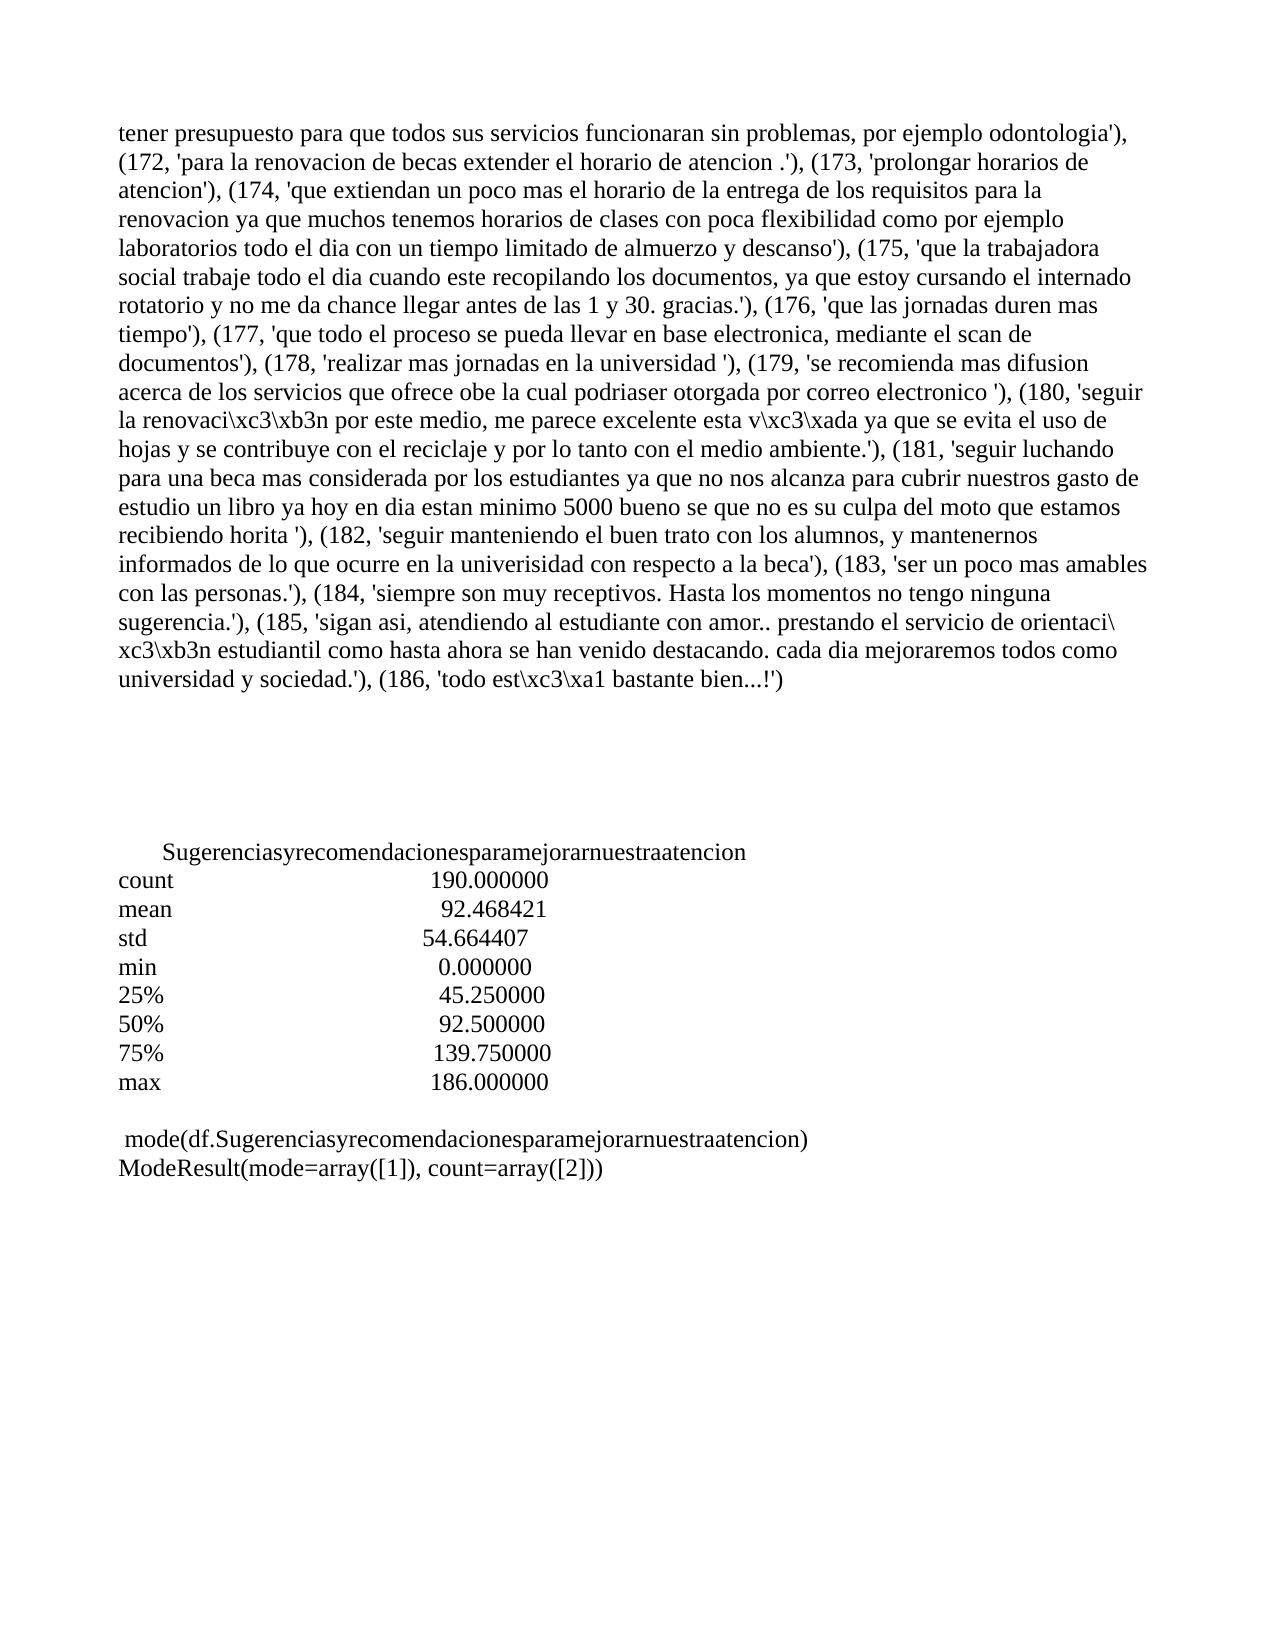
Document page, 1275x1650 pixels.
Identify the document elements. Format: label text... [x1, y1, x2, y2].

text 50% 92.500000 [118, 1009, 1157, 1038]
text min 0.000000 [118, 952, 1157, 981]
text count 190.000000 [118, 866, 1157, 894]
text ModeResult(mode=array([1]), count=array([2])) [118, 1153, 1157, 1182]
text mean 92.468421 [118, 894, 1157, 923]
text mode(df.Sugerenciasyrecomendacionesparamejorarnuestraatencion) [118, 1124, 1157, 1153]
text Sugerenciasyrecomendacionesparamejorarnuestraatencion [118, 837, 1157, 866]
text max 186.000000 [118, 1067, 1157, 1096]
text std 54.664407 [118, 923, 1157, 952]
text 75% 139.750000 [118, 1038, 1157, 1067]
text tener presupuesto para que todos sus servicios funcionaran sin problemas, por ejemplo odontologia'), (172, 'para la renovacion de becas extender el horario de atencion .'), (173, 'prolongar horarios de atencion'), (174, 'que extiendan un poco mas el horario de la entrega de los requisitos para la renovacion ya que muchos tenemos horarios de clases con poca flexibilidad como por ejemplo laboratorios todo el dia con un tiempo limitado de almuerzo y descanso'), (175, 'que la trabajadora social trabaje todo el dia cuando este recopilando los documentos, ya que estoy cursando el internado rotatorio y no me da chance llegar antes de las 1 y 30. gracias.'), (176, 'que las jornadas duren mas tiempo'), (177, 'que todo el proceso se pueda llevar en base electronica, mediante el scan de documentos'), (178, 'realizar mas jornadas en la universidad '), (179, 'se recomienda mas difusion acerca de los servicios que ofrece obe la cual podriaser otorgada por correo electronico '), (180, 'seguir la renovaci\xc3\xb3n por este medio, me parece excelente esta v\xc3\xada ya que se evita el uso de hojas y se contribuye con el reciclaje y por lo tanto con el medio ambiente.'), (181, 'seguir luchando para una beca mas considerada por los estudiantes ya que no nos alcanza para cubrir nuestros gasto de estudio un libro ya hoy en dia estan minimo 5000 bueno se que no es su culpa del moto que estamos recibiendo horita '), (182, 'seguir manteniendo el buen trato con los alumnos, y mantenernos informados de lo que ocurre en la univerisidad con respecto a la beca'), (183, 'ser un poco mas amables con las personas.'), (184, 'siempre son muy receptivos. Hasta los momentos no tengo ninguna sugerencia.'), (185, 'sigan asi, atendiendo al estudiante con amor.. prestando el servicio de orientaci\xc3\xb3n estudiantil como hasta ahora se han venido destacando. cada dia mejoraremos todos como universidad y sociedad.'), (186, 'todo est\xc3\xa1 bastante bien...!') [118, 118, 1157, 693]
text 25% 45.250000 [118, 981, 1157, 1009]
